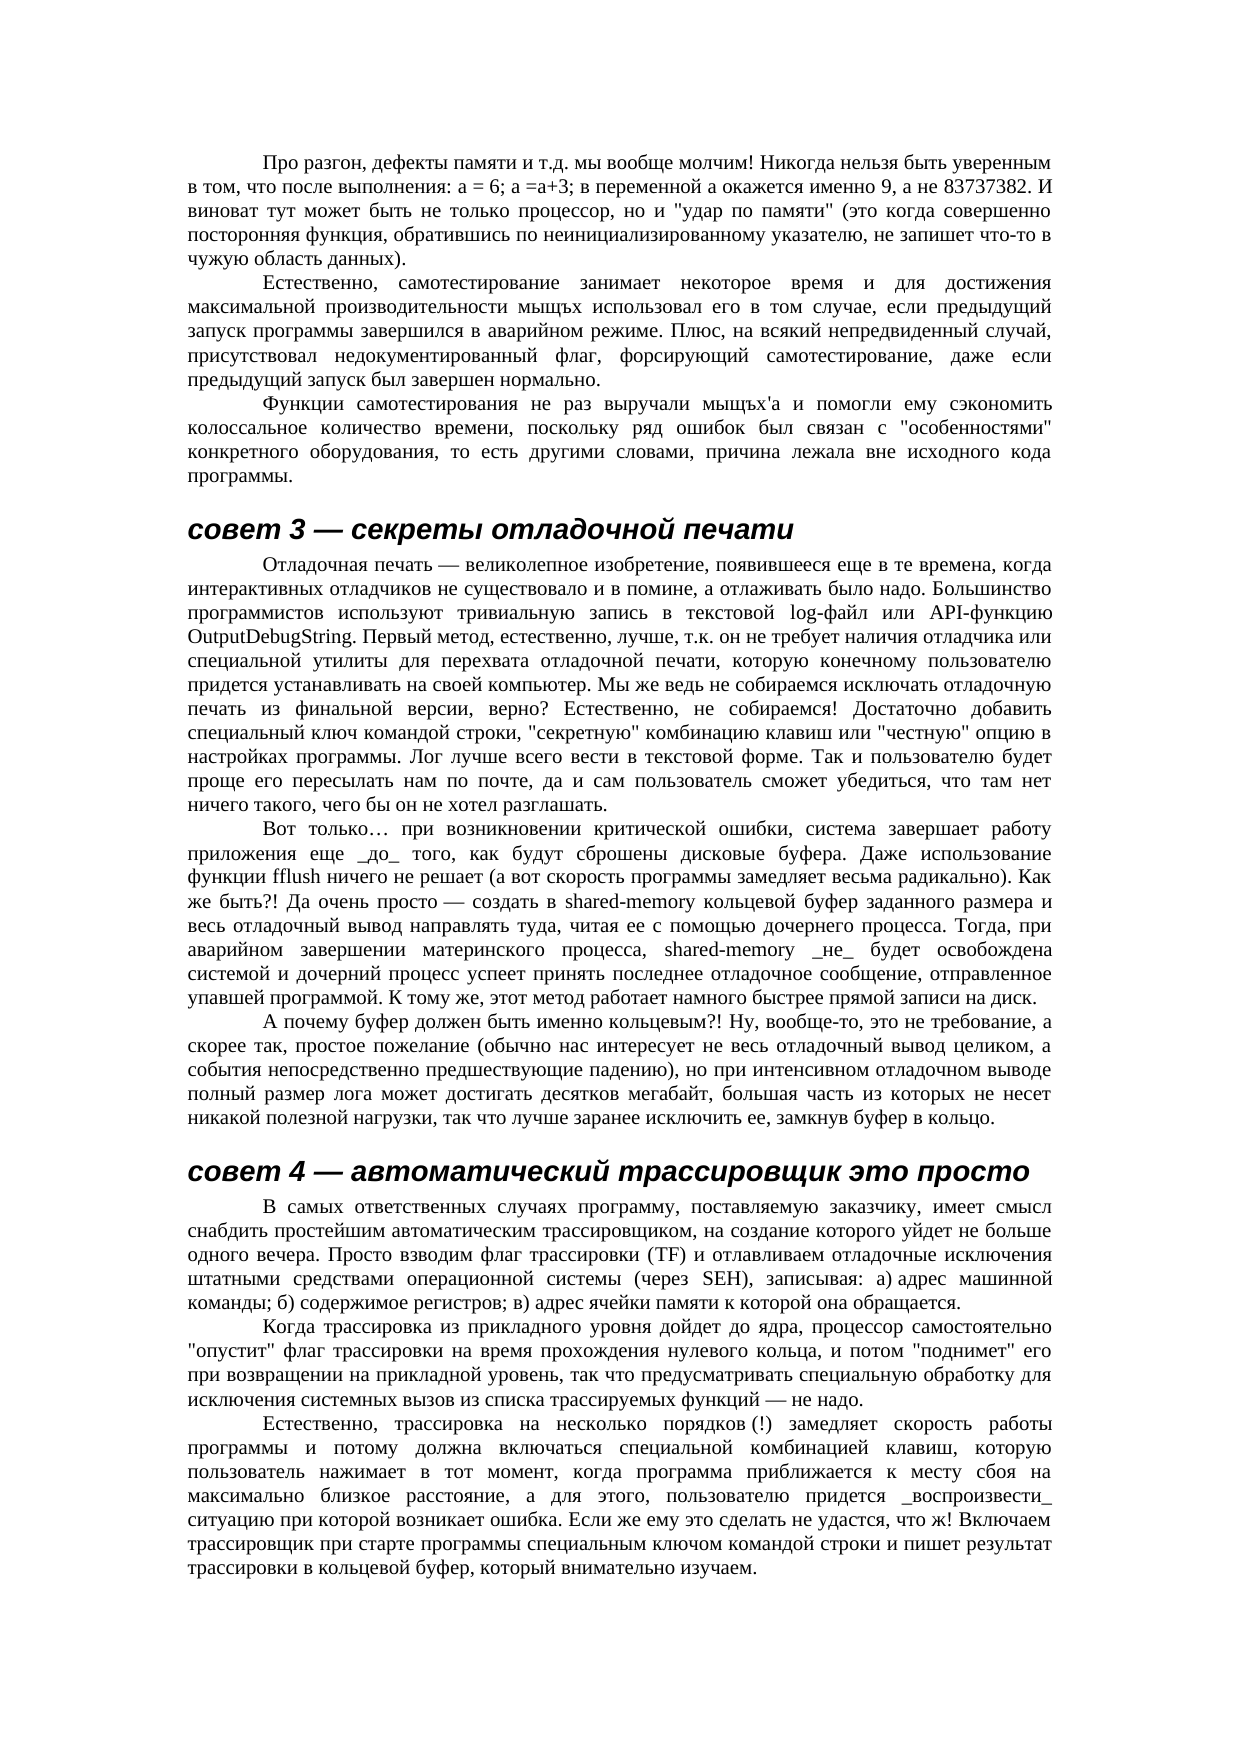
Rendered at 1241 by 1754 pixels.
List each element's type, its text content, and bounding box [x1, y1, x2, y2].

subtitle совет 3 — секреты отладочной печати [187, 512, 1053, 545]
subtitle совет 4 — автоматический трассировщик это просто [187, 1154, 1053, 1188]
text Вот только… при возникновении критической ошибки, система завершает работу приложения еще _до_ того, как будут сброшены дисковые буфера. Даже использование функции fflush ничего не решает (а вот скорость программы замедляет весьма радикально). Как же быть?! Да очень просто — создать в shared-memory кольцевой буфер заданного размера и весь отладочный вывод направлять туда, читая ее с помощью дочернего процесса. Тогда, при аварийном завершении материнского процесса, shared-memory _не_ будет освобождена системой и дочерний процесс успеет принять последнее отладочное сообщение, отправленное упавшей программой. К тому же, этот метод работает намного быстрее прямой записи на диск. [187, 816, 1053, 1009]
text Естественно, трассировка на несколько порядков (!) замедляет скорость работы программы и потому должна включаться специальной комбинацией клавиш, которую пользователь нажимает в тот момент, когда программа приближается к месту сбоя на максимально близкое расстояние, а для этого, пользователю придется _воспроизвести_ ситуацию при которой возникает ошибка. Если же ему это сделать не удастся, что ж! Включаем трассировщик при старте программы специальным ключом командой строки и пишет результат трассировки в кольцевой буфер, который внимательно изучаем. [187, 1411, 1053, 1579]
text Функции самотестирования не раз выручали мыщъх'а и помогли ему сэкономить колоссальное количество времени, поскольку ряд ошибок был связан с "особенностями" конкретного оборудования, то есть другими словами, причина лежала вне исходного кода программы. [187, 391, 1053, 487]
text В самых ответственных случаях программу, поставляемую заказчику, имеет смысл снабдить простейшим автоматическим трассировщиком, на создание которого уйдет не больше одного вечера. Просто взводим флаг трассировки (TF) и отлавливаем отладочные исключения штатными средствами операционной системы (через SEH), записывая: а) адрес машинной команды; б) содержимое регистров; в) адрес ячейки памяти к которой она обращается. [187, 1194, 1053, 1314]
text Про разгон, дефекты памяти и т.д. мы вообще молчим! Никогда нельзя быть уверенным в том, что после выполнения: a = 6; a =a+3; в переменной а окажется именно 9, а не 83737382. И виноват тут может быть не только процессор, но и "удар по памяти" (это когда совершенно посторонняя функция, обратившись по неинициализированному указателю, не запишет что-то в чужую область данных). [187, 150, 1053, 270]
text Когда трассировка из прикладного уровня дойдет до ядра, процессор самостоятельно "опустит" флаг трассировки на время прохождения нулевого кольца, и потом "поднимет" его при возвращении на прикладной уровень, так что предусматривать специальную обработку для исключения системных вызов из списка трассируемых функций — не надо. [187, 1314, 1053, 1411]
text А почему буфер должен быть именно кольцевым?! Ну, вообще-то, это не требование, а скорее так, простое пожелание (обычно нас интересует не весь отладочный вывод целиком, а события непосредственно предшествующие падению), но при интенсивном отладочном выводе полный размер лога может достигать десятков мегабайт, большая часть из которых не несет никакой полезной нагрузки, так что лучше заранее исключить ее, замкнув буфер в кольцо. [187, 1009, 1053, 1129]
text Естественно, самотестирование занимает некоторое время и для достижения максимальной производительности мыщъх использовал его в том случае, если предыдущий запуск программы завершился в аварийном режиме. Плюс, на всякий непредвиденный случай, присутствовал недокументированный флаг, форсирующий самотестирование, даже если предыдущий запуск был завершен нормально. [187, 270, 1053, 391]
text Отладочная печать — великолепное изобретение, появившееся еще в те времена, когда интерактивных отладчиков не существовало и в помине, а отлаживать было надо. Большинство программистов используют тривиальную запись в текстовой log-файл или API-функцию OutputDebugString. Первый метод, естественно, лучше, т.к. он не требует наличия отладчика или специальной утилиты для перехвата отладочной печати, которую конечному пользователю придется устанавливать на своей компьютер. Мы же ведь не собираемся исключать отладочную печать из финальной версии, верно? Естественно, не собираемся! Достаточно добавить специальный ключ командой строки, "секретную" комбинацию клавиш или "честную" опцию в настройках программы. Лог лучше всего вести в текстовой форме. Так и пользователю будет проще его пересылать нам по почте, да и сам пользователь сможет убедиться, что там нет ничего такого, чего бы он не хотел разглашать. [187, 552, 1053, 816]
